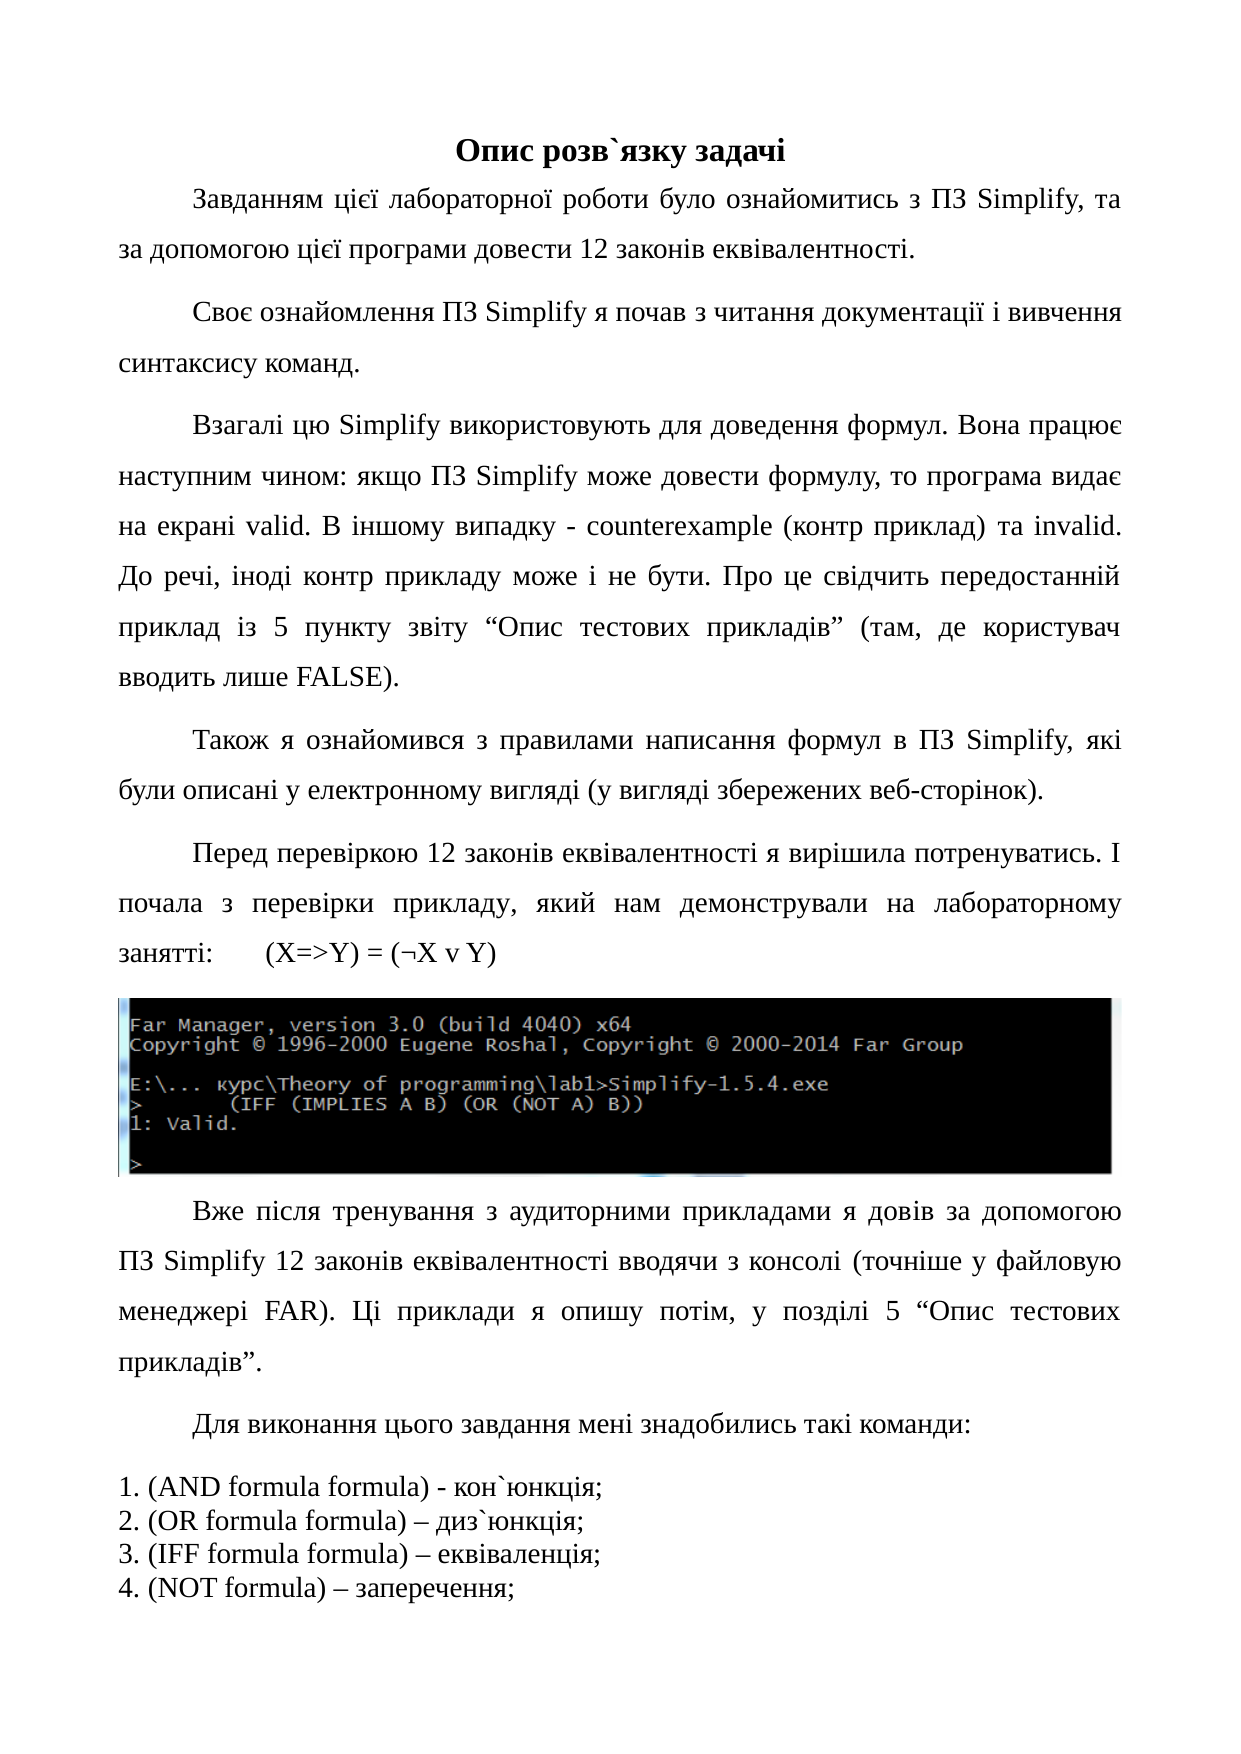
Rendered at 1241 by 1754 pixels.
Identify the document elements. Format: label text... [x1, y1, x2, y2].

subtitle Опис розв`язку задачі [118, 131, 1122, 169]
text Вже після тренування з аудиторними прикладами я довів за допомогою ПЗ Simplify 12 законів еквівалентності вводячи з консолі (точніше у файловую менеджері FAR). Ці приклади я опишу потім, у позділі 5 “Опис тестових прикладів”. [118, 1177, 1122, 1377]
text Для виконання цього завдання мені знадобились такі команди: [118, 1407, 1122, 1440]
text Своє ознайомлення ПЗ Simplify я почав з читання документації і вивчення синтаксису команд. [118, 294, 1122, 378]
text Взагалі цю Simplify використовують для доведення формул. Вона працює наступним чином: якщо ПЗ Simplify може довести формулу, то програма видає на екрані valid. В іншому випадку - counterexample (контр приклад) та invalid. До речі, іноді контр прикладу може і не бути. Про це свідчить передостанній приклад із 5 пункту звіту “Опис тестових прикладів” (там, де користувач вводить лише FALSE). [118, 407, 1122, 693]
text Також я ознайомився з правилами написання формул в ПЗ Simplify, які були описані у електронному вигляді (у вигляді збережених веб-сторінок). [118, 722, 1122, 806]
list (OR formula formula) – диз`юнкція; [118, 1503, 1122, 1537]
text Перед перевіркою 12 законів еквівалентності я вирішила потренуватись. І почала з перевірки прикладу, який нам демонстрували на лабораторному занятті: (X=>Y) = (¬X v Y) [118, 835, 1122, 969]
list (AND formula formula) - кон`юнкція; [118, 1469, 1122, 1503]
list (IFF formula formula) – еквіваленція; [118, 1537, 1122, 1570]
list (NOT formula) – заперечення; [118, 1570, 1122, 1604]
text Завданням цієї лабораторної роботи було ознайомитись з ПЗ Simplify, та за допомогою цієї програми довести 12 законів еквівалентності. [118, 181, 1122, 265]
picture [118, 998, 1122, 1177]
